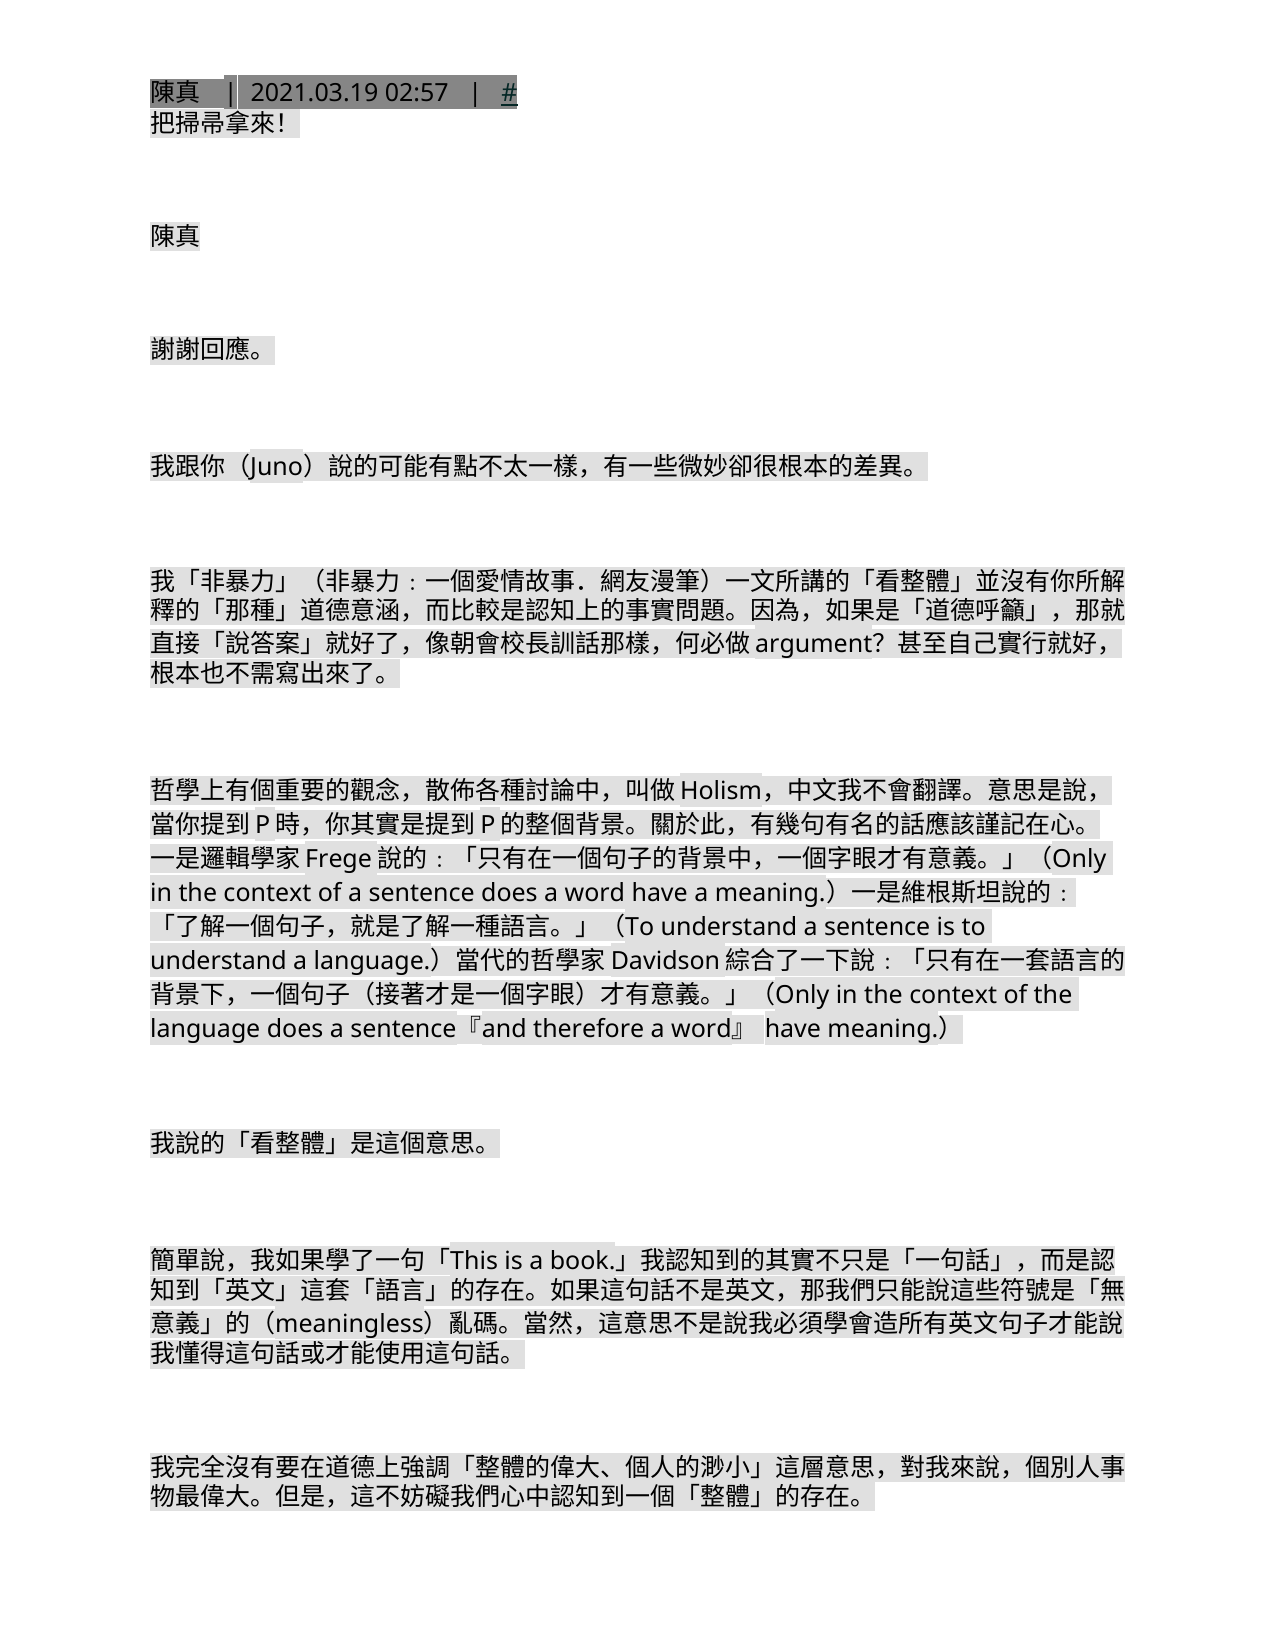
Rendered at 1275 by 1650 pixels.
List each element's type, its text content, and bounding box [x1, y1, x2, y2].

text 哲學上有個重要的觀念，散佈各種討論中，叫做Holism，中文我不會翻譯。意思是說，當你提到P時，你其實是提到P的整個背景。關於此，有幾句有名的話應該謹記在心。一是邏輯學家Frege說的﹕「只有在一個句子的背景中，一個字眼才有意義。」（Only in the context of a sentence does a word have a meaning.）一是維根斯坦說的﹕「了解一個句子，就是了解一種語言。」（To understand a sentence is to understand a language.）當代的哲學家Davidson綜合了一下說﹕「只有在一套語言的背景下，一個句子（接著才是一個字眼）才有意義。」（Only in the context of the language does a sentence『and therefore a word』 have meaning.） [150, 772, 1125, 1045]
text 簡單說，我如果學了一句「This is a book.」我認知到的其實不只是「一句話」，而是認知到「英文」這套「語言」的存在。如果這句話不是英文，那我們只能說這些符號是「無意義」的（meaningless）亂碼。當然，這意思不是說我必須學會造所有英文句子才能說我懂得這句話或才能使用這句話。 [150, 1242, 1125, 1369]
text 我跟你（Juno）說的可能有點不太一樣，有一些微妙卻很根本的差異。 [150, 449, 1125, 483]
text 我說的「看整體」是這個意思。 [150, 1129, 1125, 1158]
text 我「非暴力」（非暴力﹕一個愛情故事．網友漫筆）一文所講的「看整體」並沒有你所解釋的「那種」道德意涵，而比較是認知上的事實問題。因為，如果是「道德呼籲」，那就直接「說答案」就好了，像朝會校長訓話那樣，何必做argument？甚至自己實行就好，根本也不需寫出來了。 [150, 567, 1125, 688]
text 陳真 [150, 222, 1125, 251]
text 我完全沒有要在道德上強調「整體的偉大、個人的渺小」這層意思，對我來說，個別人事物最偉大。但是，這不妨礙我們心中認知到一個「整體」的存在。 [150, 1453, 1125, 1511]
text 把掃帚拿來！ [150, 109, 1125, 138]
text 陳真 | 2021.03.19 02:57 | # [150, 75, 1125, 109]
text 謝謝回應。 [150, 336, 1125, 365]
